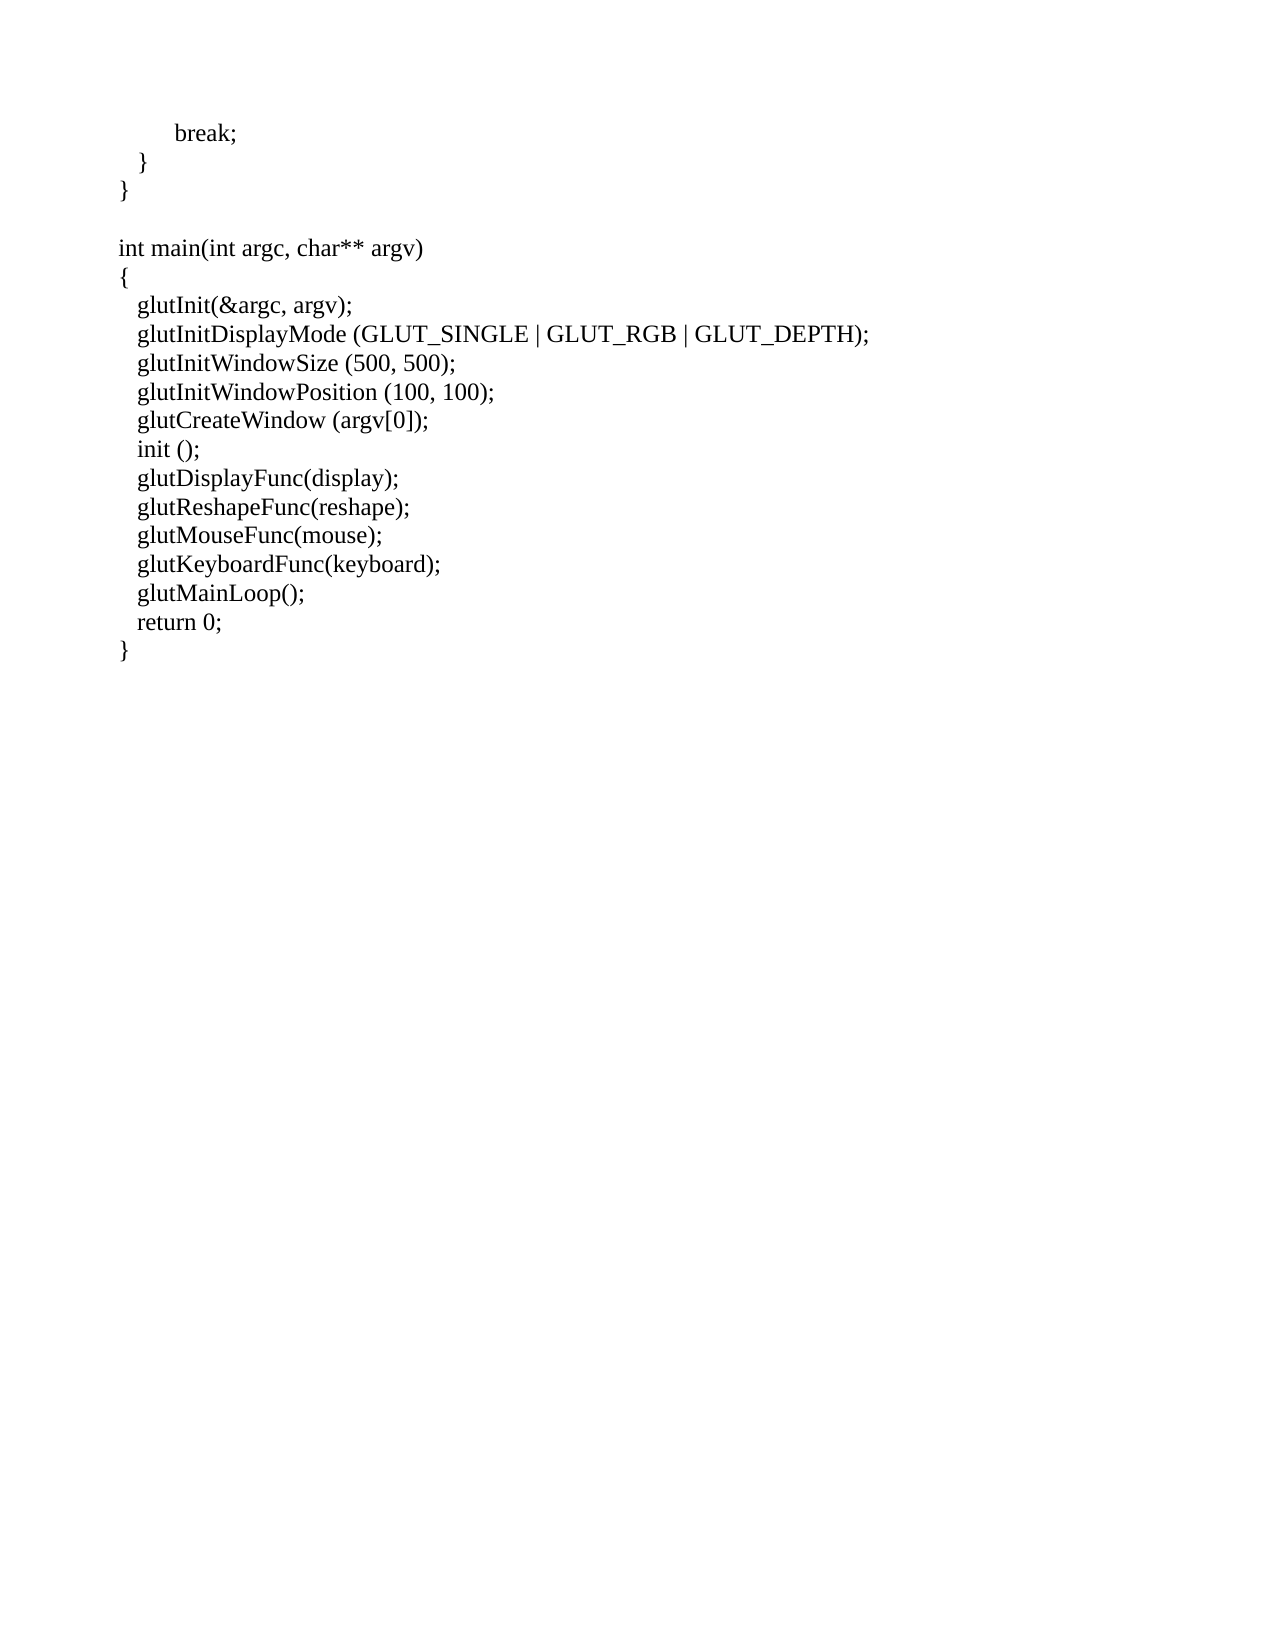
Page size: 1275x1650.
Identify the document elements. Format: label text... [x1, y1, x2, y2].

text } [118, 147, 1157, 176]
text glutInit(&argc, argv); [118, 291, 1157, 319]
text glutInitWindowSize (500, 500); [118, 348, 1157, 377]
text glutCreateWindow (argv[0]); [118, 406, 1157, 434]
text glutKeyboardFunc(keyboard); [118, 549, 1157, 578]
text glutDisplayFunc(display); [118, 463, 1157, 492]
text glutMouseFunc(mouse); [118, 521, 1157, 549]
text glutReshapeFunc(reshape); [118, 492, 1157, 521]
text break; [118, 118, 1157, 147]
text glutMainLoop(); [118, 578, 1157, 607]
text { [118, 262, 1157, 291]
text glutInitWindowPosition (100, 100); [118, 377, 1157, 406]
text } [118, 176, 1157, 204]
text glutInitDisplayMode (GLUT_SINGLE | GLUT_RGB | GLUT_DEPTH); [118, 319, 1157, 348]
text } [118, 636, 1157, 664]
text init (); [118, 434, 1157, 463]
text int main(int argc, char** argv) [118, 233, 1157, 262]
text return 0; [118, 607, 1157, 636]
